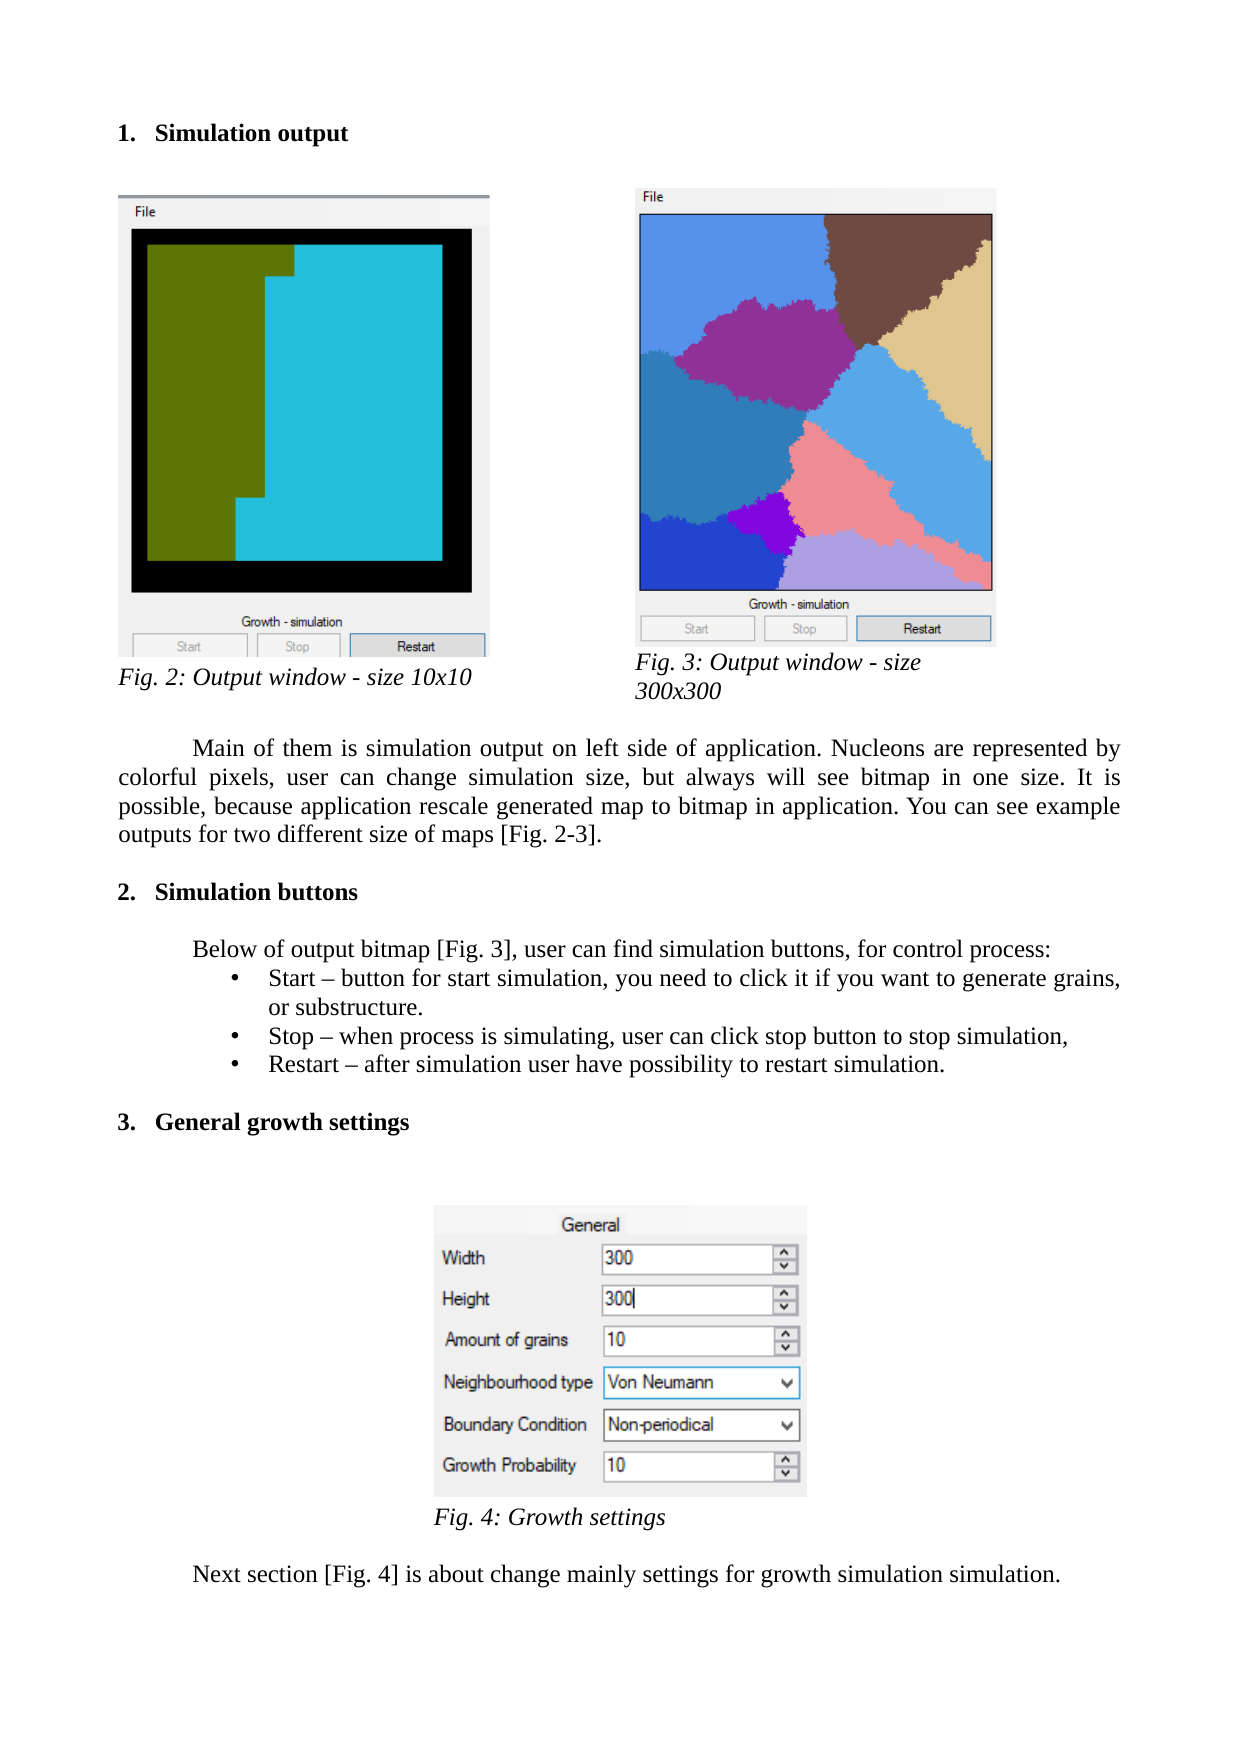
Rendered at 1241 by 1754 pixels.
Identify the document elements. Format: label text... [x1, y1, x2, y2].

list General growth settings [117, 1107, 1122, 1136]
text Main of them is simulation output on left side of application. Nucleons are represented by colorful pixels, user can change simulation size, but always will see bitmap in one size. It is possible, because application rescale generated map to bitmap in application. You can see example outputs for two different size of maps [Fig. 2-3]. [118, 733, 1122, 848]
list Restart – after simulation user have possibility to restart simulation. [231, 1049, 1122, 1078]
picture [118, 195, 490, 657]
list Simulation buttons [117, 877, 1122, 906]
text Fig. 4: Growth settings [433, 1497, 807, 1531]
list Start – button for start simulation, you need to click it if you want to generate grains, or substructure. [231, 963, 1122, 1021]
text Fig. 3: Output window - size 300x300 [635, 647, 996, 704]
text Fig. 2: Output window - size 10x10 [118, 657, 489, 691]
list Stop – when process is simulating, user can click stop button to stop simulation, [231, 1021, 1122, 1049]
text Next section [Fig. 4] is about change mainly settings for growth simulation simulation. [118, 1559, 1122, 1588]
picture [433, 1205, 807, 1497]
picture [635, 188, 997, 647]
text Below of output bitmap [Fig. 3], user can find simulation buttons, for control process: [118, 934, 1122, 963]
list Simulation output [117, 118, 1122, 147]
